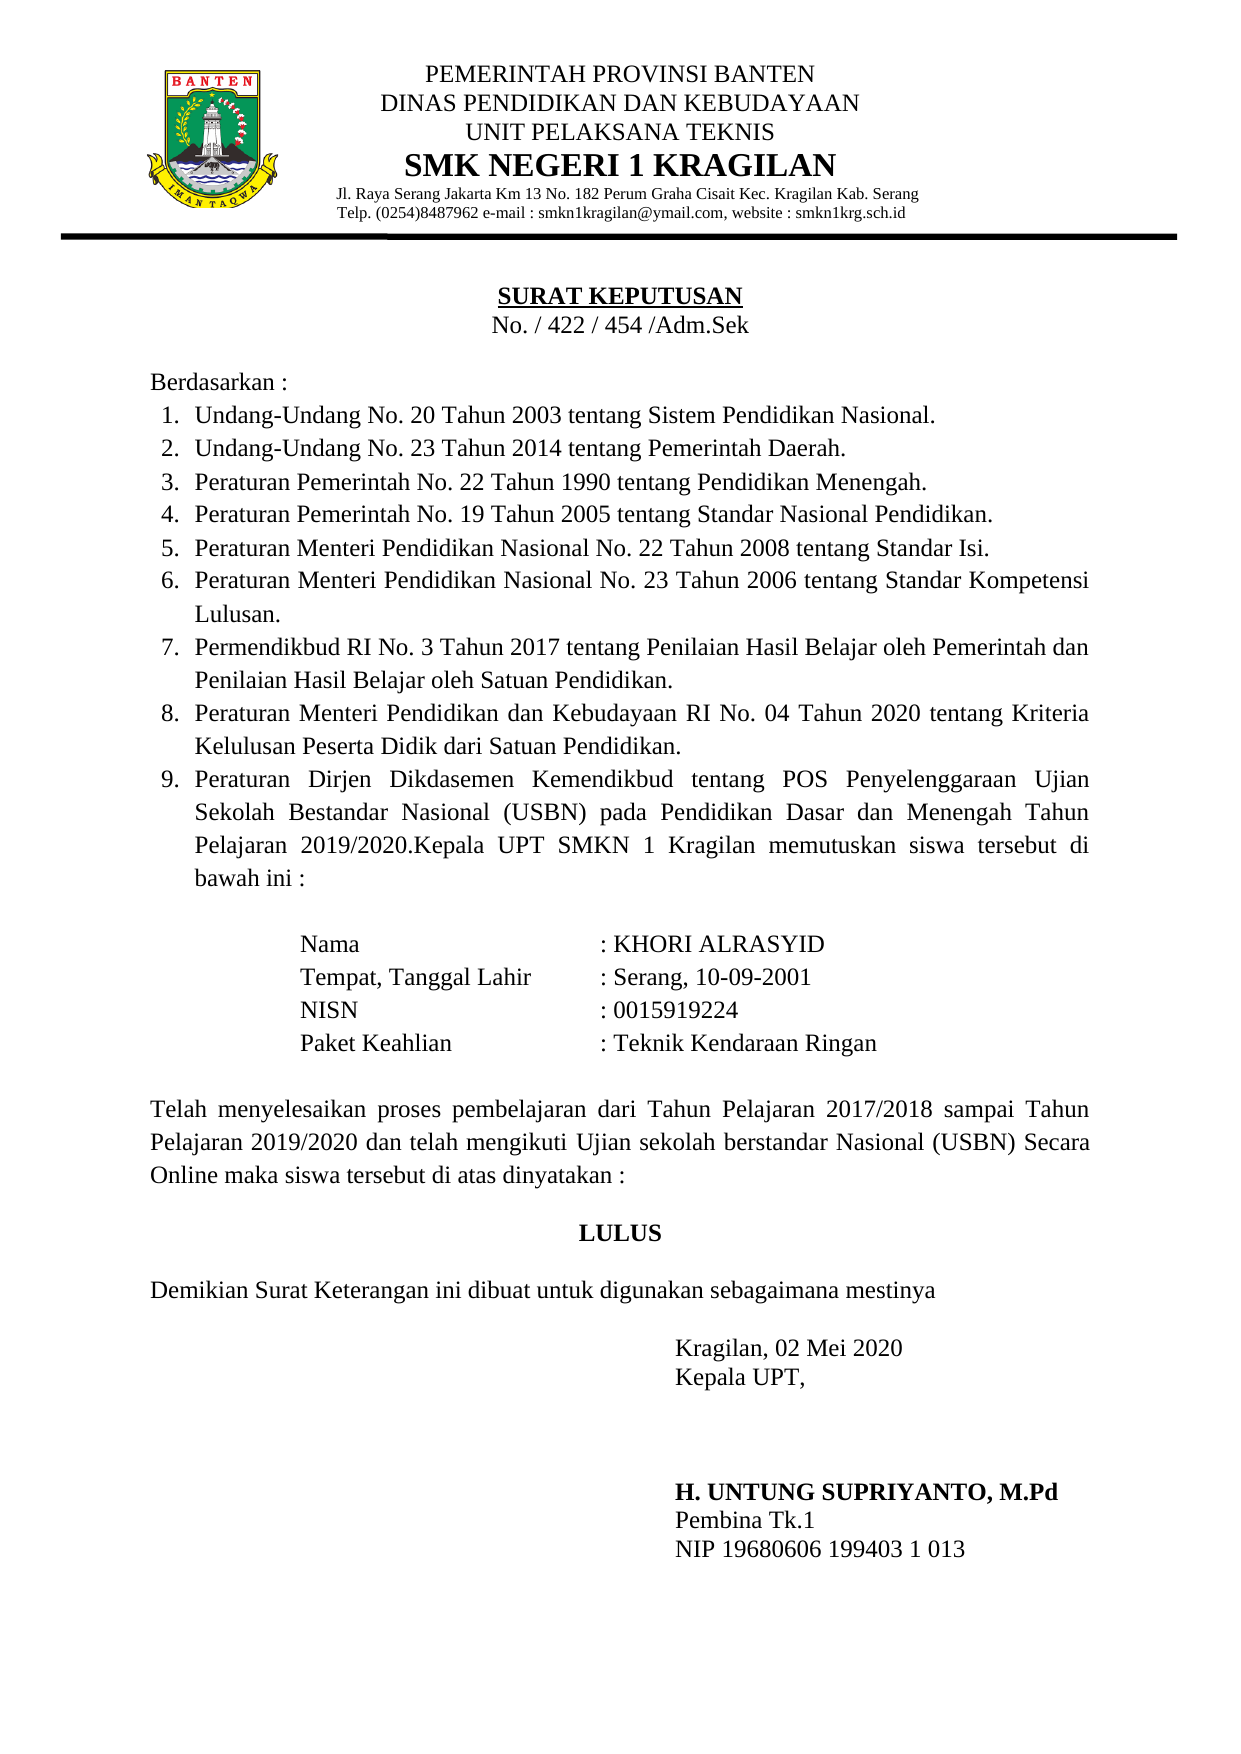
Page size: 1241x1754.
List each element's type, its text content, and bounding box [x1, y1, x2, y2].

list Peraturan Pemerintah No. 22 Tahun 1990 tentang Pendidikan Menengah. [179, 467, 1090, 495]
text Kepala UPT, [150, 1362, 1090, 1391]
text NISN : 0015919224 [150, 995, 1090, 1024]
text Nama : KHORI ALRASYID [150, 929, 1090, 958]
text Tempat, Tanggal Lahir : Serang, 10-09-2001 [150, 962, 1090, 991]
list Peraturan Menteri Pendidikan Nasional No. 23 Tahun 2006 tentang Standar Kompetensi Lulusan. [179, 566, 1090, 627]
list Undang-Undang No. 23 Tahun 2014 tentang Pemerintah Daerah. [179, 433, 1090, 462]
text NIP 19680606 199403 1 013 [150, 1534, 1090, 1563]
text Telah menyelesaikan proses pembelajaran dari Tahun Pelajaran 2017/2018 sampai Tahun Pelajaran 2019/2020 dan telah mengikuti Ujian sekolah berstandar Nasional (USBN) Secara Online maka siswa tersebut di atas dinyatakan : [150, 1094, 1090, 1189]
text Paket Keahlian : Teknik Kendaraan Ringan [150, 1028, 1090, 1057]
list Peraturan Menteri Pendidikan Nasional No. 22 Tahun 2008 tentang Standar Isi. [179, 533, 1090, 561]
text Demikian Surat Keterangan ini dibuat untuk digunakan sebagaimana mestinya [150, 1276, 1090, 1304]
text Pembina Tk.1 [150, 1506, 1090, 1534]
picture [146, 70, 279, 208]
text SURAT KEPUTUSAN [150, 281, 1090, 310]
text LULUS [150, 1218, 1090, 1247]
list Permendikbud RI No. 3 Tahun 2017 tentang Penilaian Hasil Belajar oleh Pemerintah dan Penilaian Hasil Belajar oleh Satuan Pendidikan. [179, 632, 1090, 693]
text Kragilan, 02 Mei 2020 [150, 1333, 1090, 1362]
text No. / 422 / 454 /Adm.Sek [150, 310, 1090, 339]
text H. UNTUNG SUPRIYANTO, M.Pd [150, 1477, 1090, 1506]
list Peraturan Menteri Pendidikan dan Kebudayaan RI No. 04 Tahun 2020 tentang Kriteria Kelulusan Peserta Didik dari Satuan Pendidikan. [179, 698, 1090, 759]
list Undang-Undang No. 20 Tahun 2003 tentang Sistem Pendidikan Nasional. [179, 401, 1090, 429]
list Peraturan Dirjen Dikdasemen Kemendikbud tentang POS Penyelenggaraan Ujian Sekolah Bestandar Nasional (USBN) pada Pendidikan Dasar dan Menengah Tahun Pelajaran 2019/2020.Kepala UPT SMKN 1 Kragilan memutuskan siswa tersebut di bawah ini : [179, 764, 1090, 892]
list Peraturan Pemerintah No. 19 Tahun 2005 tentang Standar Nasional Pendidikan. [179, 499, 1090, 528]
text Berdasarkan : [150, 367, 1090, 396]
